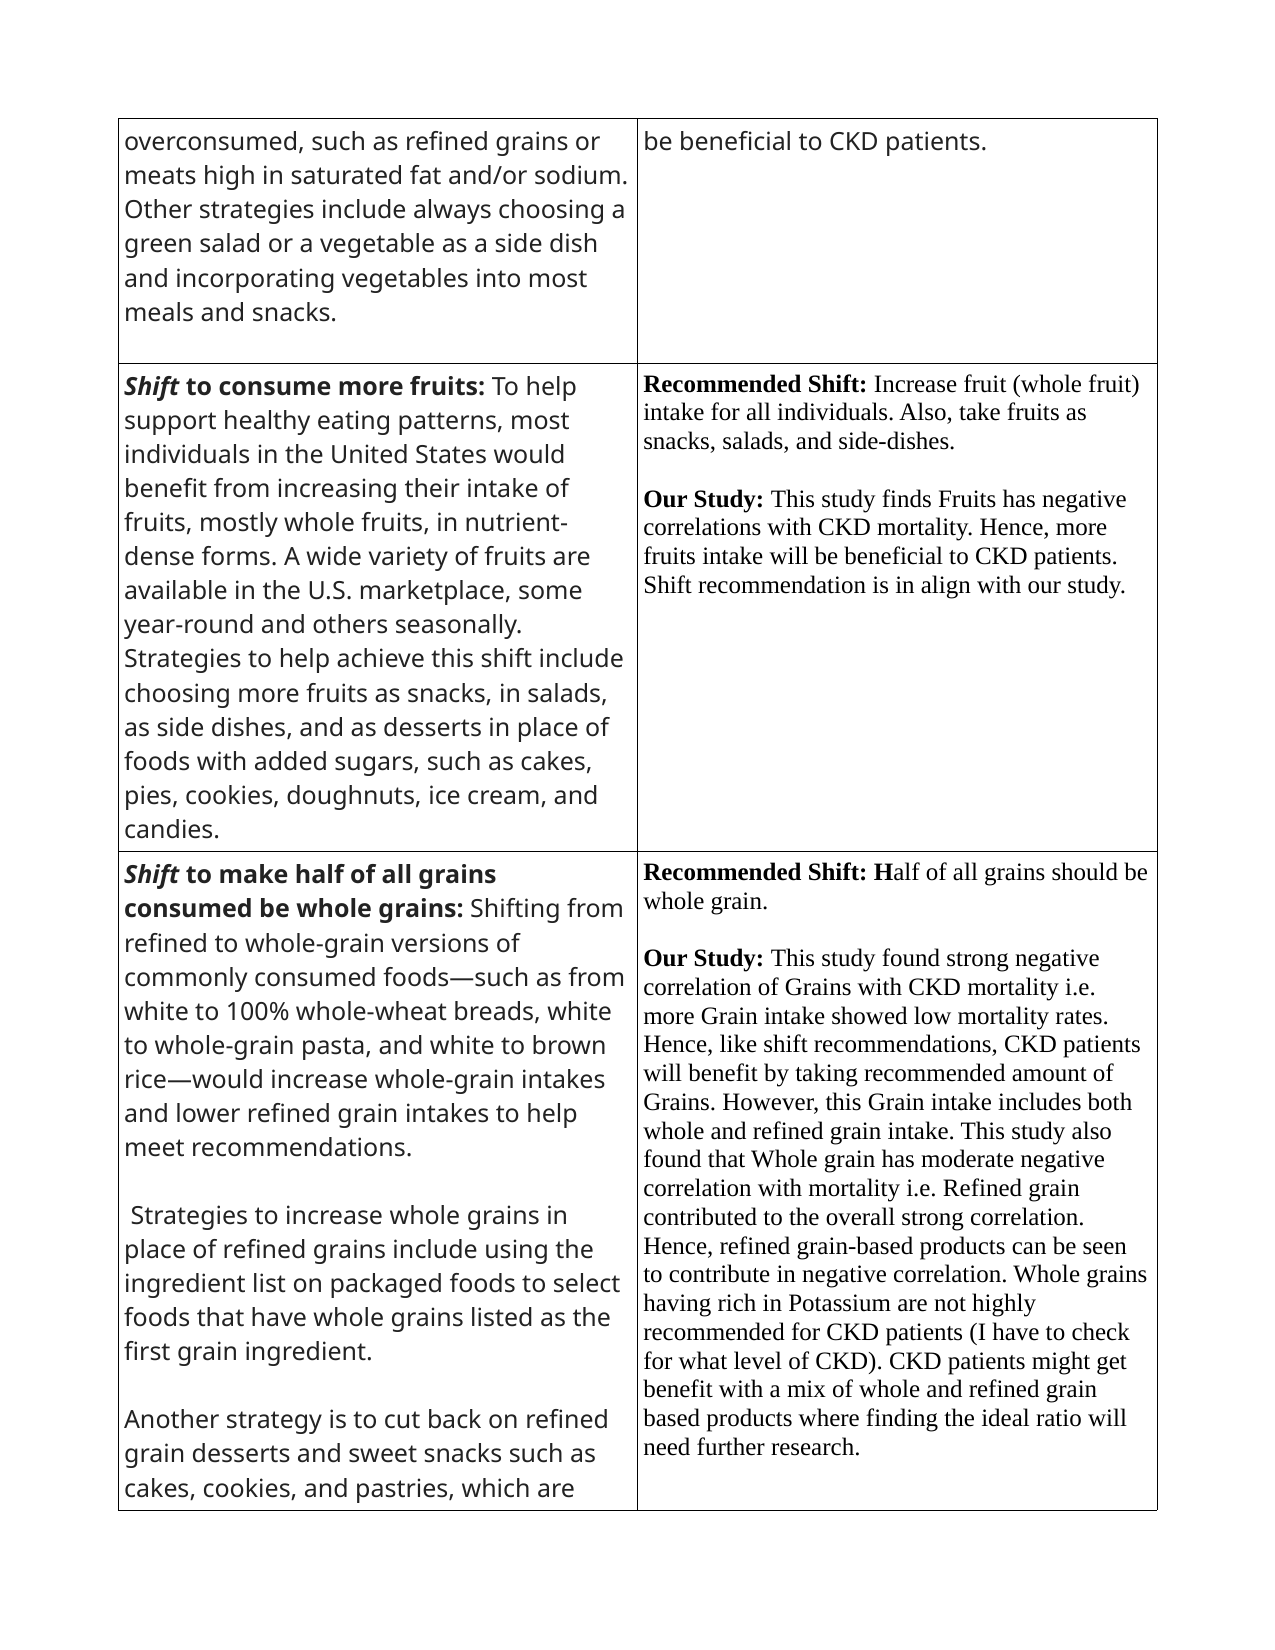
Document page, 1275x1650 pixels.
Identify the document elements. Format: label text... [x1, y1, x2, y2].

table_cell overconsumed, such as refined grains or meats high in saturated fat and/or sodium. Other strategies include always choosing a green salad or a vegetable as a side dish and incorporating vegetables into most meals and snacks. [119, 119, 637, 363]
table_cell Shift to consume more fruits: To help support healthy eating patterns, most individuals in the United States would benefit from increasing their intake of fruits, mostly whole fruits, in nutrient-dense forms. A wide variety of fruits are available in the U.S. marketplace, some year-round and others seasonally. Strategies to help achieve this shift include choosing more fruits as snacks, in salads, as side dishes, and as desserts in place of foods with added sugars, such as cakes, pies, cookies, doughnuts, ice cream, and candies. [119, 364, 637, 851]
table_cell Shift to make half of all grains consumed be whole grains: Shifting from refined to whole-grain versions of commonly consumed foods—such as from white to 100% whole-wheat breads, white to whole-grain pasta, and white to brown rice—would increase whole-grain intakes and lower refined grain intakes to help meet recommendations. Strategies to increase whole grains in place of refined grains include using the ingredient list on packaged foods to select foods that have whole grains listed as the first grain ingredient. Another strategy is to cut back on refined grain desserts and sweet snacks such as cakes, cookies, and pastries, which are [119, 852, 637, 1510]
table_cell Recommended Shift: Half of all grains should be whole grain. Our Study: This study found strong negative correlation of Grains with CKD mortality i.e. more Grain intake showed low mortality rates. Hence, like shift recommendations, CKD patients will benefit by taking recommended amount of Grains. However, this Grain intake includes both whole and refined grain intake. This study also found that Whole grain has moderate negative correlation with mortality i.e. Refined grain contributed to the overall strong correlation. Hence, refined grain-based products can be seen to contribute in negative correlation. Whole grains having rich in Potassium are not highly recommended for CKD patients (I have to check for what level of CKD). CKD patients might get benefit with a mix of whole and refined grain based products where finding the ideal ratio will need further research. [638, 852, 1157, 1510]
table_cell be beneficial to CKD patients. [638, 119, 1157, 363]
table_cell Recommended Shift: Increase fruit (whole fruit) intake for all individuals. Also, take fruits as snacks, salads, and side-dishes. Our Study: This study finds Fruits has negative correlations with CKD mortality. Hence, more fruits intake will be beneficial to CKD patients. Shift recommendation is in align with our study. [638, 364, 1157, 851]
